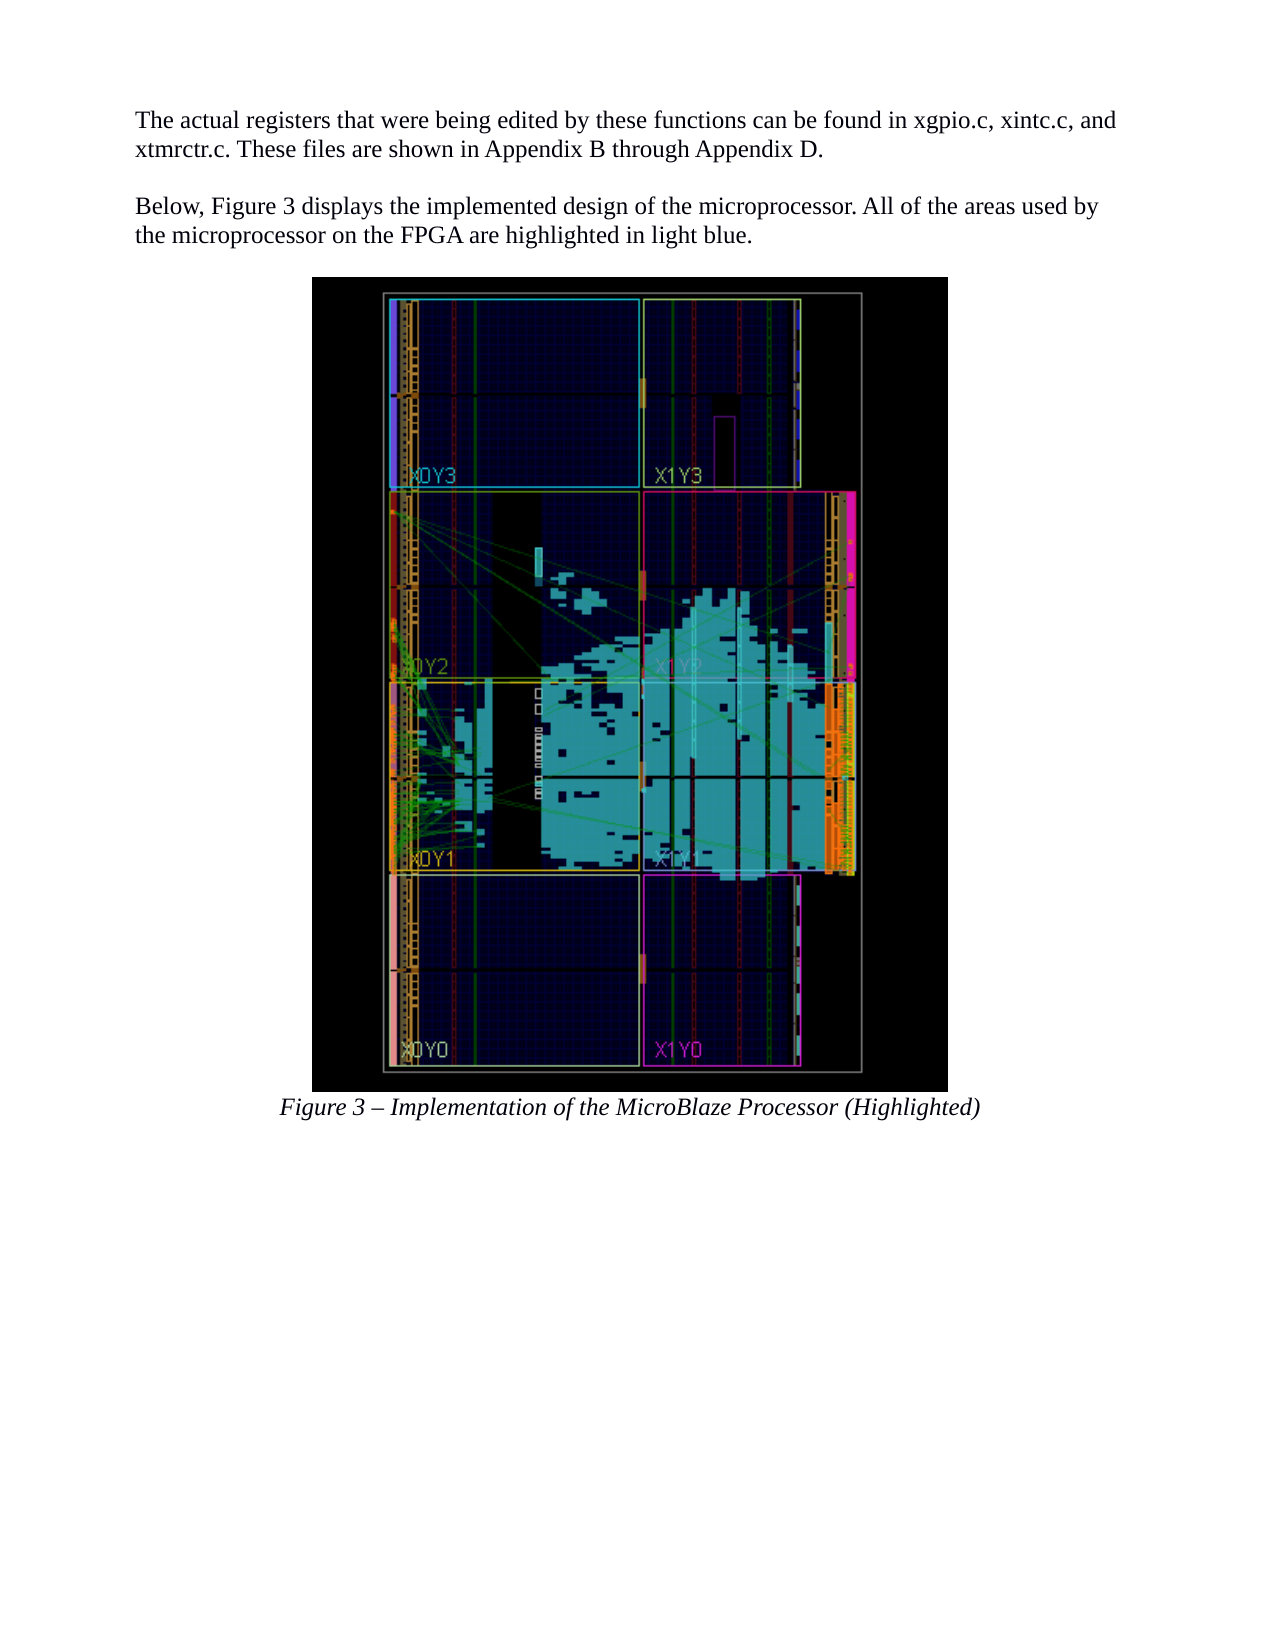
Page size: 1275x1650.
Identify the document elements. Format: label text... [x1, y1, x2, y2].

text The actual registers that were being edited by these functions can be found in xgpio.c, xintc.c, and xtmrctr.c. These files are shown in Appendix B through Appendix D. [135, 105, 1125, 162]
picture [312, 277, 948, 1092]
text Below, Figure 3 displays the implemented design of the microprocessor. All of the areas used by the microprocessor on the FPGA are highlighted in light blue. [135, 191, 1125, 249]
text Figure 3 – Implementation of the MicroBlaze Processor (Highlighted) [135, 1092, 1125, 1120]
